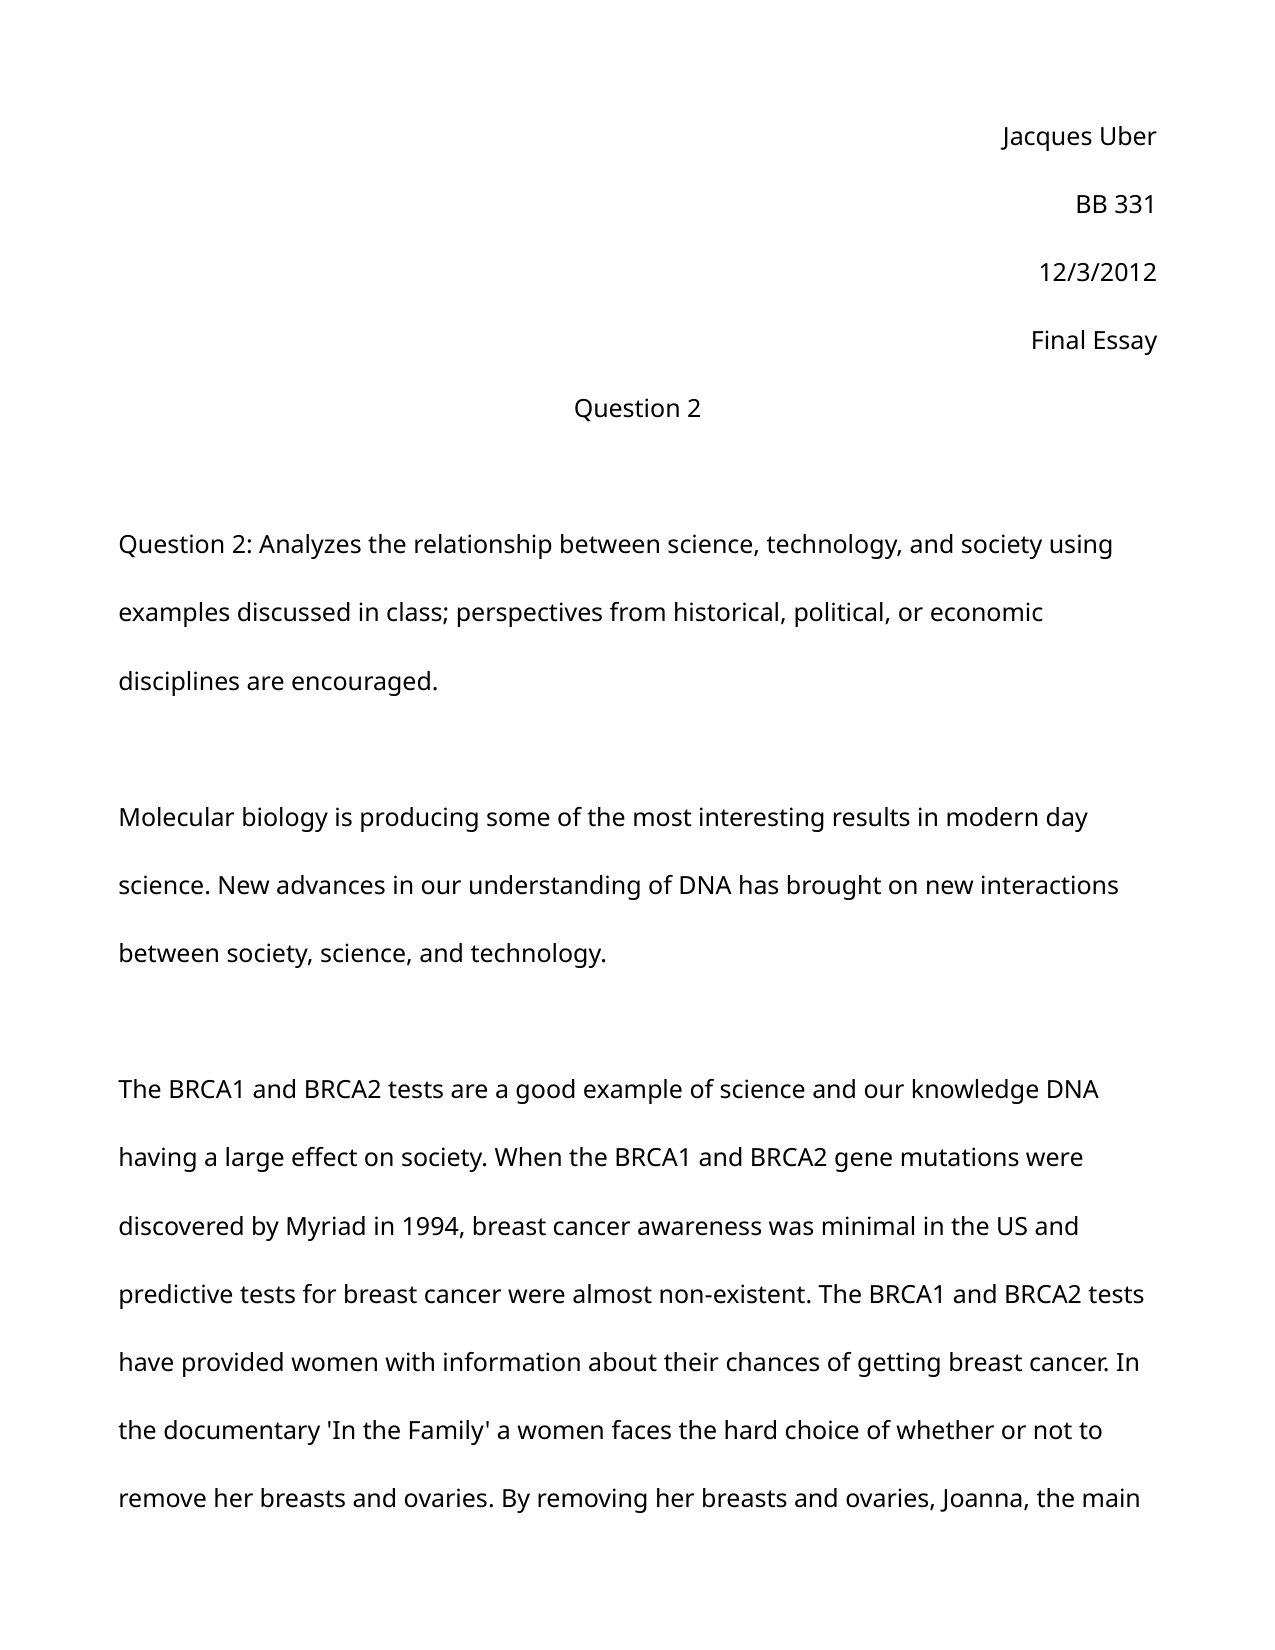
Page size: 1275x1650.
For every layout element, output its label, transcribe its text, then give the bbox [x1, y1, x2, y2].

text Jacques Uber [118, 118, 1157, 152]
text BB 331 [118, 186, 1157, 220]
text 12/3/2012 [118, 254, 1157, 288]
text The BRCA1 and BRCA2 tests are a good example of science and our knowledge DNA having a large effect on society. When the BRCA1 and BRCA2 gene mutations were discovered by Myriad in 1994, breast cancer awareness was minimal in the US and predictive tests for breast cancer were almost non-existent. The BRCA1 and BRCA2 tests have provided women with information about their chances of getting breast cancer. In the documentary 'In the Family' a women faces the hard choice of whether or not to remove her breasts and ovaries. By removing her breasts and ovaries, Joanna, the main [118, 1072, 1157, 1515]
text Question 2: Analyzes the relationship between science, technology, and society using examples discussed in class; perspectives from historical, political, or economic disciplines are encouraged. [118, 527, 1157, 697]
text Question 2 [118, 391, 1157, 425]
text Molecular biology is producing some of the most interesting results in modern day science. New advances in our understanding of DNA has brought on new interactions between society, science, and technology. [118, 799, 1157, 970]
text Final Essay [118, 322, 1157, 357]
